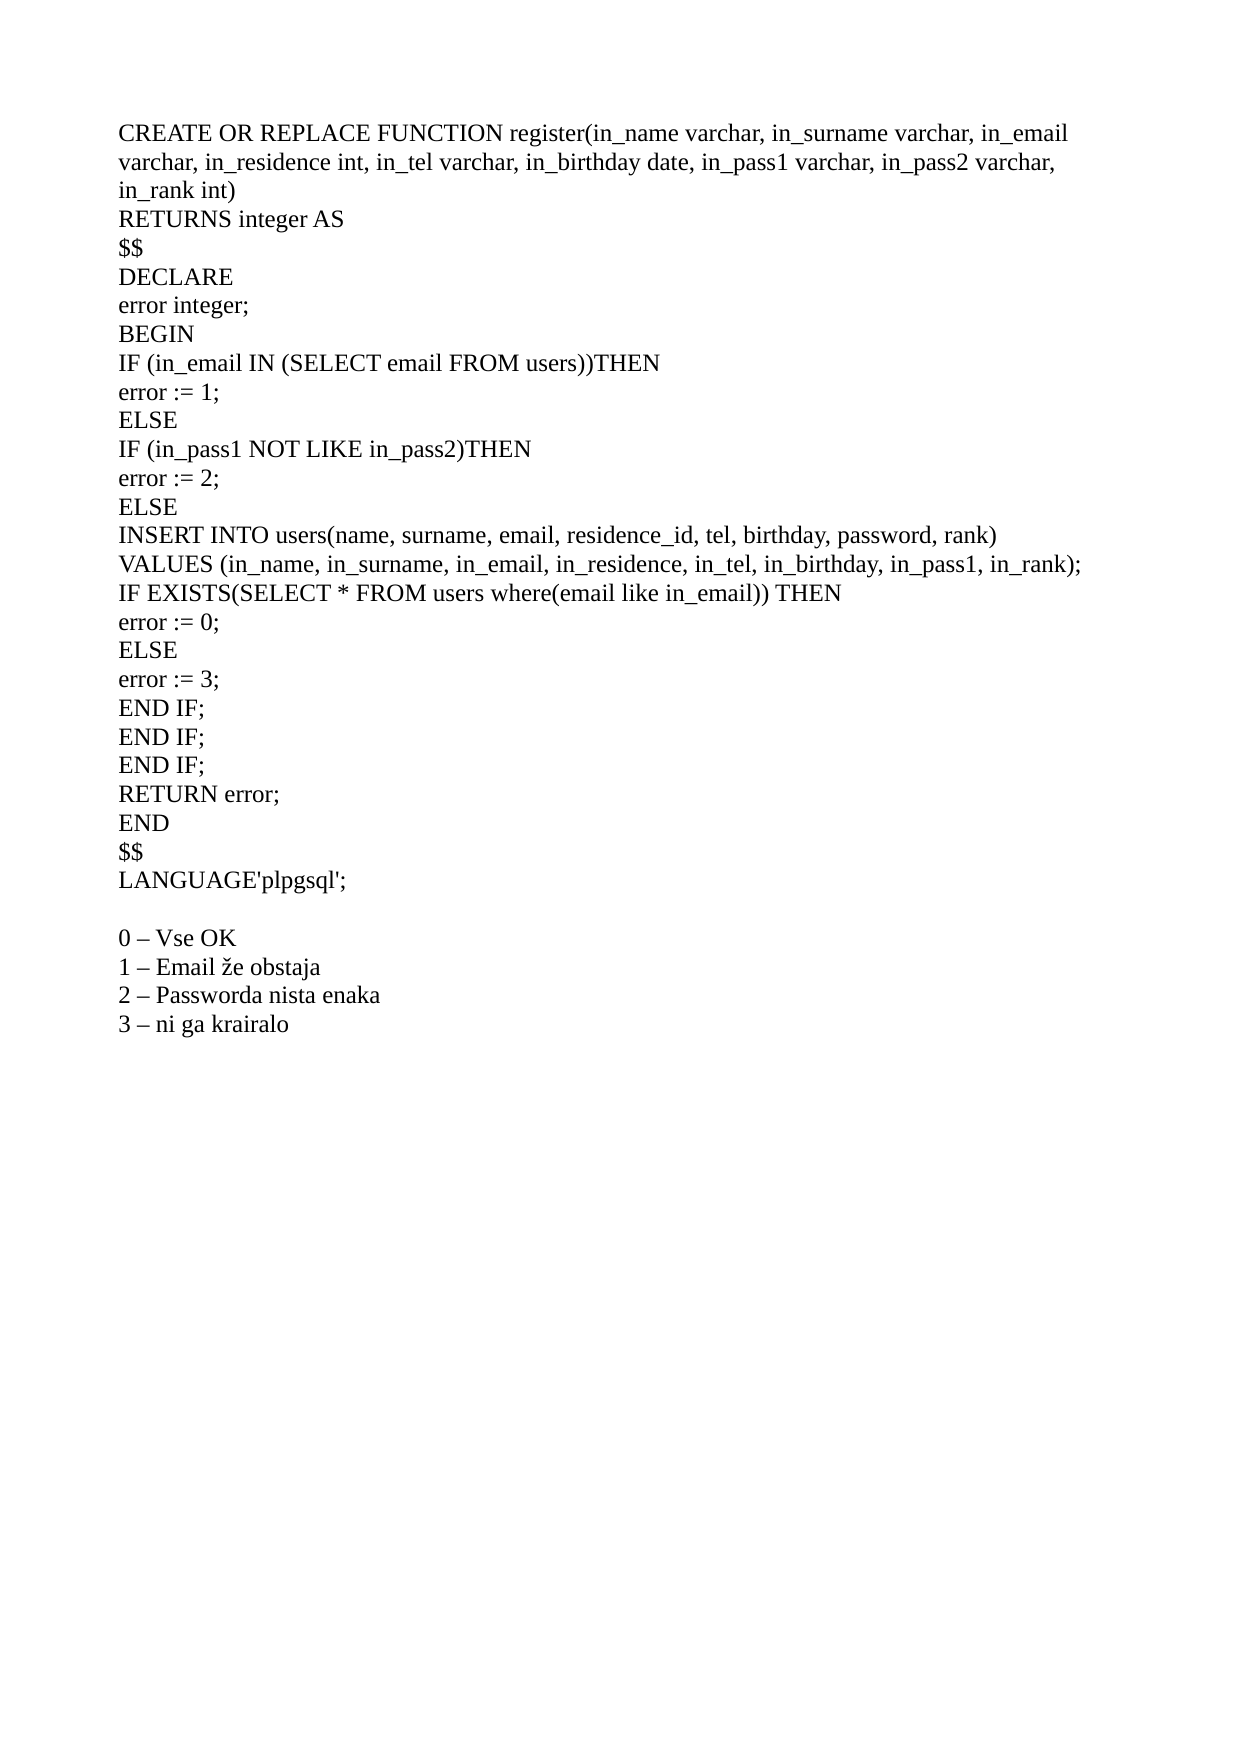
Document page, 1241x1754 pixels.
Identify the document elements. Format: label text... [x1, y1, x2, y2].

text IF (in_pass1 NOT LIKE in_pass2)THEN [118, 434, 1122, 463]
text error := 3; [118, 664, 1122, 693]
text 3 – ni ga krairalo [118, 1009, 1122, 1038]
text CREATE OR REPLACE FUNCTION register(in_name varchar, in_surname varchar, in_email varchar, in_residence int, in_tel varchar, in_birthday date, in_pass1 varchar, in_pass2 varchar, in_rank int) [118, 118, 1122, 204]
text $$ [118, 837, 1122, 866]
text DECLARE [118, 262, 1122, 291]
text ELSE [118, 406, 1122, 434]
text RETURNS integer AS [118, 204, 1122, 233]
text error := 2; [118, 463, 1122, 492]
text 0 – Vse OK [118, 923, 1122, 952]
text END [118, 808, 1122, 837]
text $$ [118, 233, 1122, 262]
text ELSE [118, 492, 1122, 521]
text LANGUAGE'plpgsql'; [118, 866, 1122, 894]
text RETURN error; [118, 779, 1122, 808]
text ELSE [118, 636, 1122, 664]
text END IF; [118, 751, 1122, 779]
text VALUES (in_name, in_surname, in_email, in_residence, in_tel, in_birthday, in_pass1, in_rank); [118, 549, 1122, 578]
text END IF; [118, 722, 1122, 751]
text 1 – Email že obstaja [118, 952, 1122, 981]
text INSERT INTO users(name, surname, email, residence_id, tel, birthday, password, rank) [118, 521, 1122, 549]
text 2 – Passworda nista enaka [118, 981, 1122, 1009]
text error := 1; [118, 377, 1122, 406]
text BEGIN [118, 319, 1122, 348]
text IF (in_email IN (SELECT email FROM users))THEN [118, 348, 1122, 377]
text error := 0; [118, 607, 1122, 636]
text IF EXISTS(SELECT * FROM users where(email like in_email)) THEN [118, 578, 1122, 607]
text END IF; [118, 693, 1122, 722]
text error integer; [118, 291, 1122, 319]
